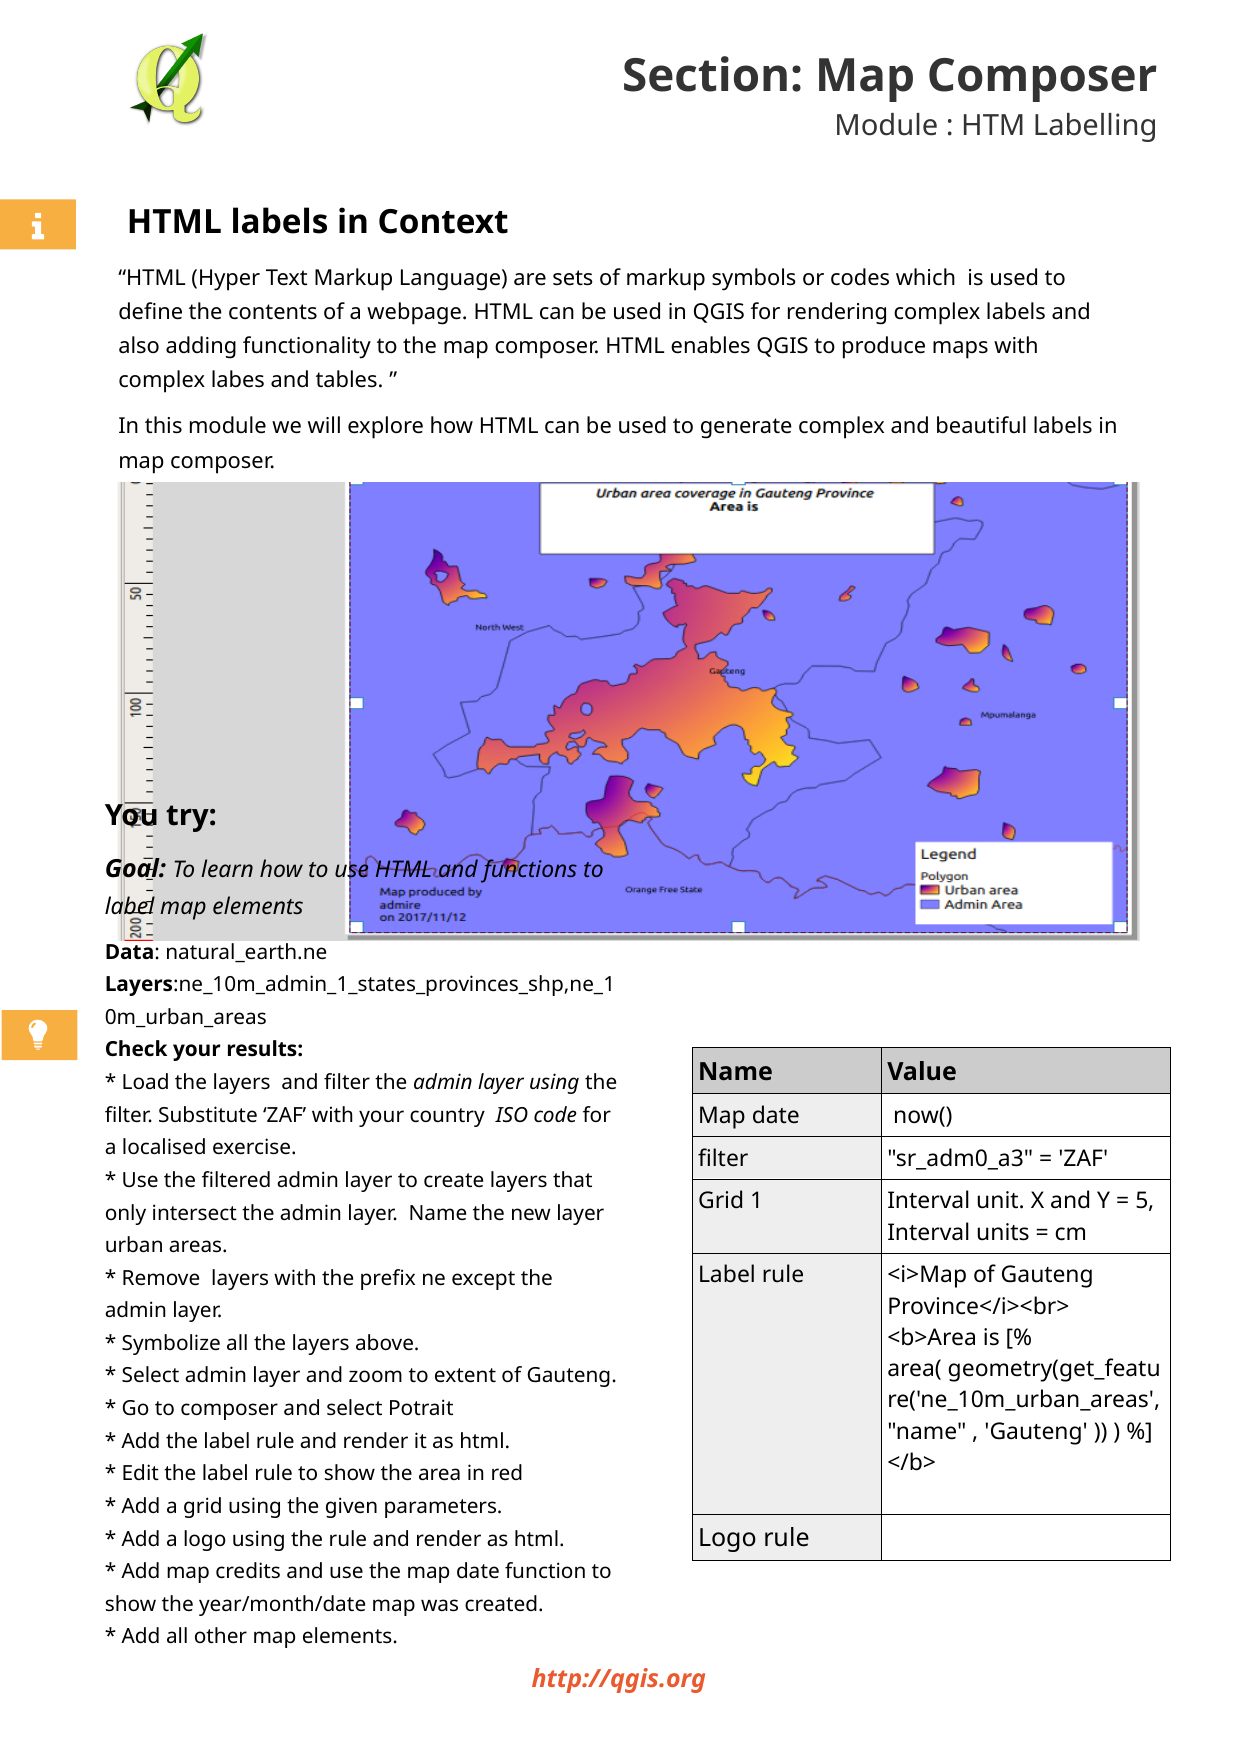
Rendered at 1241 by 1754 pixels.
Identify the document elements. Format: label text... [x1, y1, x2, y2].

table_cell Interval unit. X and Y = 5, Interval units = cm [882, 1180, 1170, 1253]
table_cell Label rule [693, 1254, 881, 1514]
table_header Value [882, 1048, 1170, 1093]
table_cell filter [693, 1137, 881, 1178]
text “HTML (Hyper Text Markup Language) are sets of markup symbols or codes which is used to define the contents of a webpage. HTML can be used in QGIS for rendering complex labels and also adding functionality to the map composer. HTML enables QGIS to produce maps with complex labes and tables. ” [118, 262, 1122, 394]
table_cell Grid 1 [693, 1180, 881, 1253]
table_cell Map date [693, 1094, 881, 1136]
text In this module we will explore how HTML can be used to generate complex and beautiful labels in map composer. [118, 410, 1122, 474]
table_header Name [693, 1048, 881, 1093]
picture [117, 482, 1140, 941]
table_cell now() [882, 1094, 1170, 1136]
table_cell [882, 1515, 1170, 1560]
table_cell Logo rule [693, 1515, 881, 1560]
subtitle HTML labels in Context [118, 198, 1122, 243]
table_cell <i>Map of Gauteng Province</i><br> <b>Area is [% area( geometry(get_feature('ne_10m_urban_areas', "name" , 'Gauteng' )) ) %] </b> [882, 1254, 1170, 1514]
table_cell "sr_adm0_a3" = 'ZAF' [882, 1137, 1170, 1178]
picture [122, 31, 218, 127]
